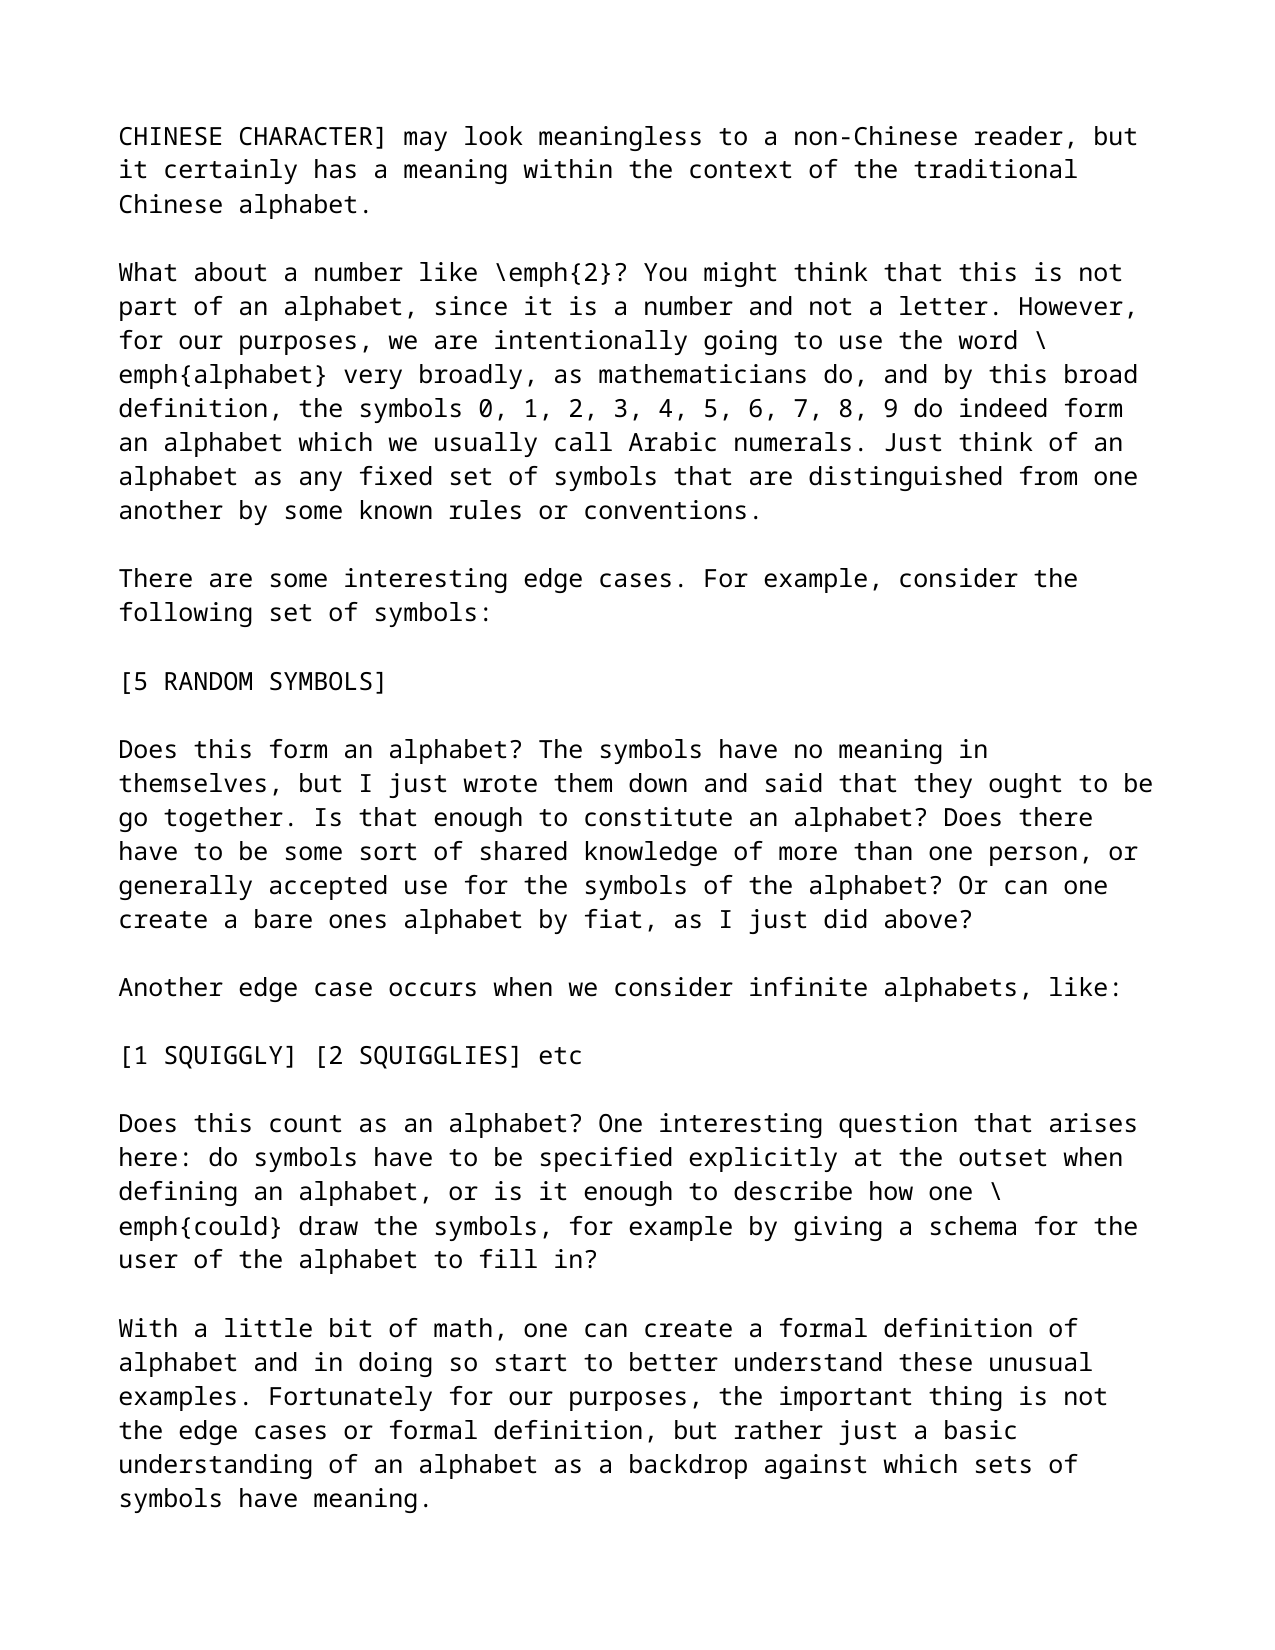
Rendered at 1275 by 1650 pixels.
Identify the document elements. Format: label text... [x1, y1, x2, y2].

text Does this form an alphabet? The symbols have no meaning in themselves, but I just wrote them down and said that they ought to be go together. Is that enough to constitute an alphabet? Does there have to be some sort of shared knowledge of more than one person, or generally accepted use for the symbols of the alphabet? Or can one create a bare ones alphabet by fiat, as I just did above? [118, 731, 1157, 936]
text There are some interesting edge cases. For example, consider the following set of symbols: [118, 561, 1157, 629]
text With a little bit of math, one can create a formal definition of alphabet and in doing so start to better understand these unusual examples. Fortunately for our purposes, the important thing is not the edge cases or formal definition, but rather just a basic understanding of an alphabet as a backdrop against which sets of symbols have meaning. [118, 1310, 1157, 1515]
text [5 RANDOM SYMBOLS] [118, 663, 1157, 697]
text What about a number like \emph{2}? You might think that this is not part of an alphabet, since it is a number and not a letter. However, for our purposes, we are intentionally going to use the word \emph{alphabet} very broadly, as mathematicians do, and by this broad definition, the symbols 0, 1, 2, 3, 4, 5, 6, 7, 8, 9 do indeed form an alphabet which we usually call Arabic numerals. Just think of an alphabet as any fixed set of symbols that are distinguished from one another by some known rules or conventions. [118, 254, 1157, 527]
text [1 SQUIGGLY] [2 SQUIGGLIES] etc [118, 1038, 1157, 1072]
text Another edge case occurs when we consider infinite alphabets, like: [118, 970, 1157, 1004]
text CHINESE CHARACTER] may look meaningless to a non-Chinese reader, but it certainly has a meaning within the context of the traditional Chinese alphabet. [118, 118, 1157, 220]
text Does this count as an alphabet? One interesting question that arises here: do symbols have to be specified explicitly at the outset when defining an alphabet, or is it enough to describe how one \emph{could} draw the symbols, for example by giving a schema for the user of the alphabet to fill in? [118, 1106, 1157, 1276]
